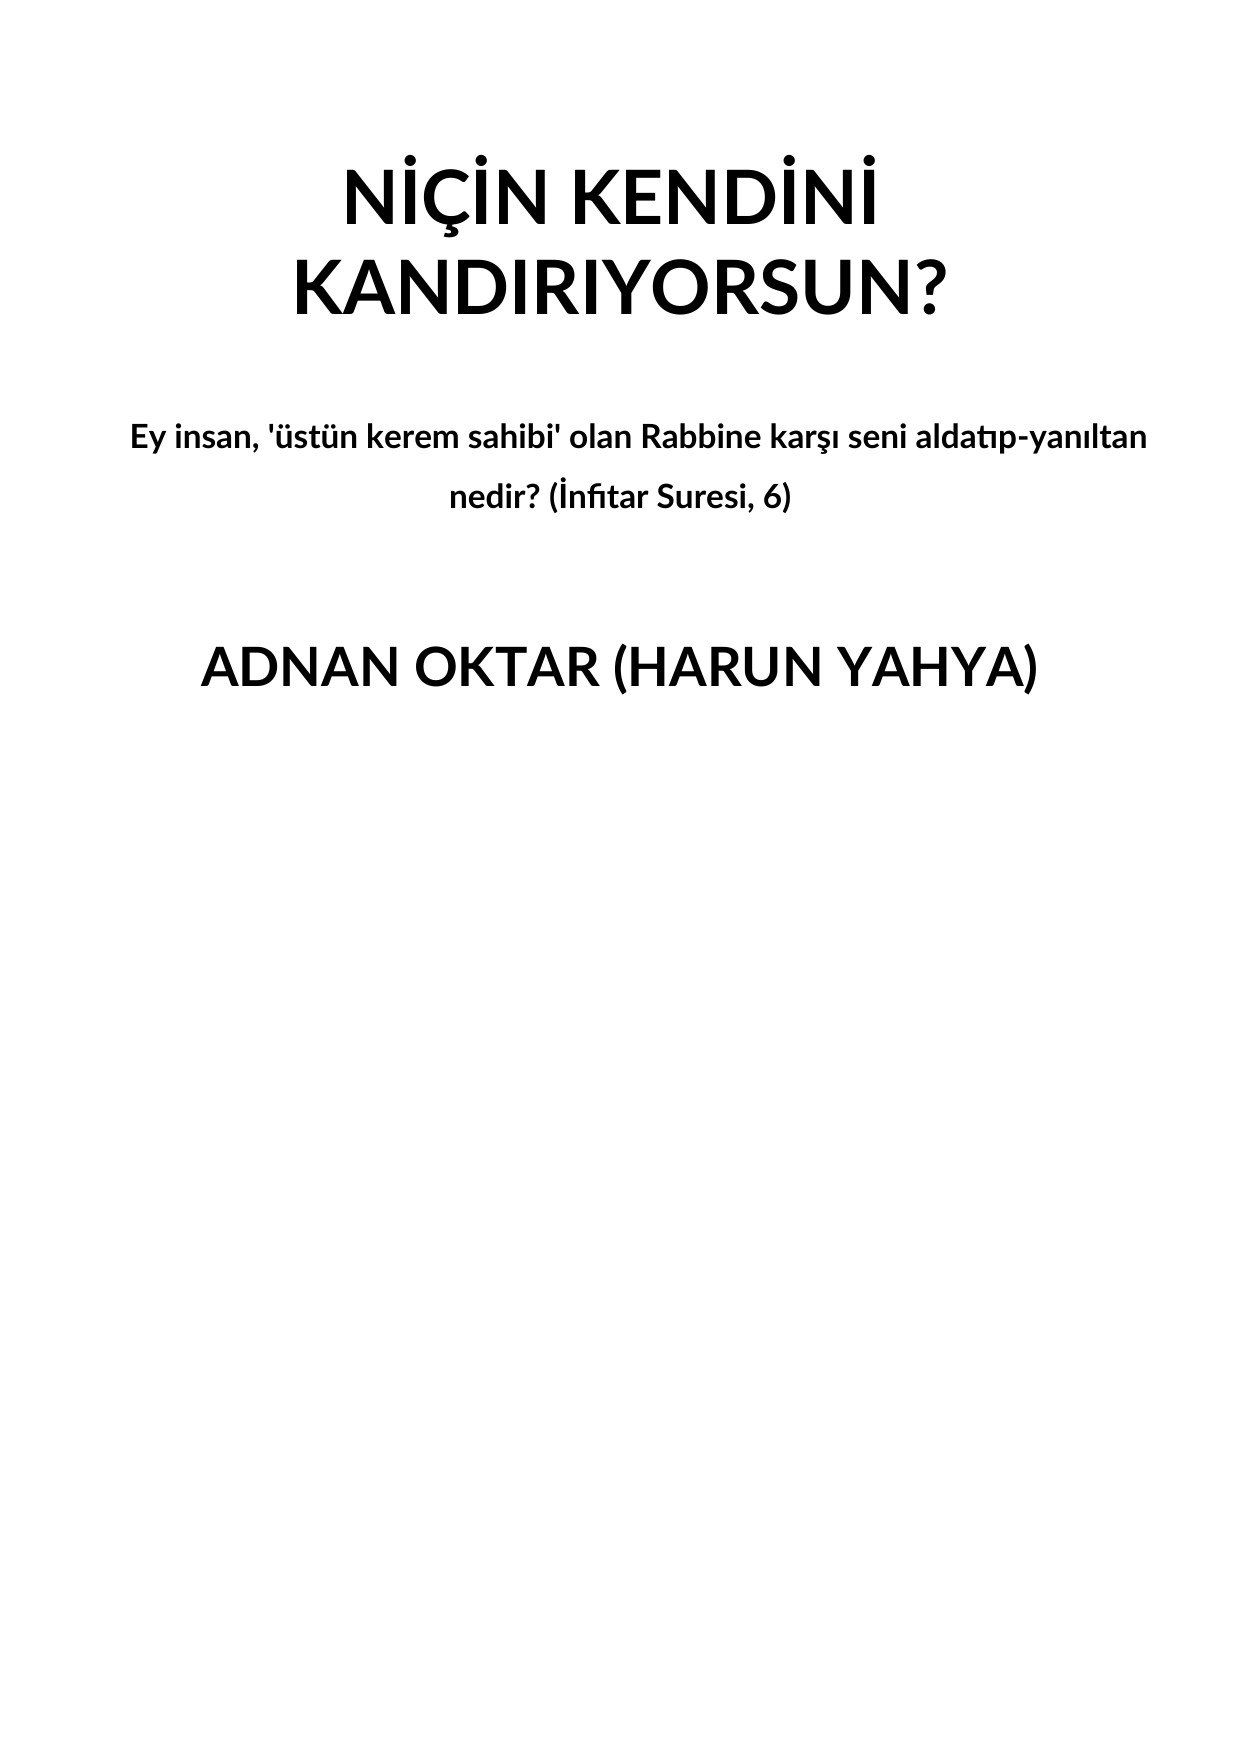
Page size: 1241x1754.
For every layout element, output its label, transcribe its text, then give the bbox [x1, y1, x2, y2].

subtitle NİÇİN KENDİNİ KANDIRIYORSUN? [75, 150, 1165, 330]
text Ey insan, 'üstün kerem sahibi' olan Rabbine karşı seni aldatıp-yanıltan nedir? (İnfitar Suresi, 6) [75, 415, 1165, 515]
text ADNAN OKTAR (HARUN YAHYA) [75, 633, 1165, 698]
